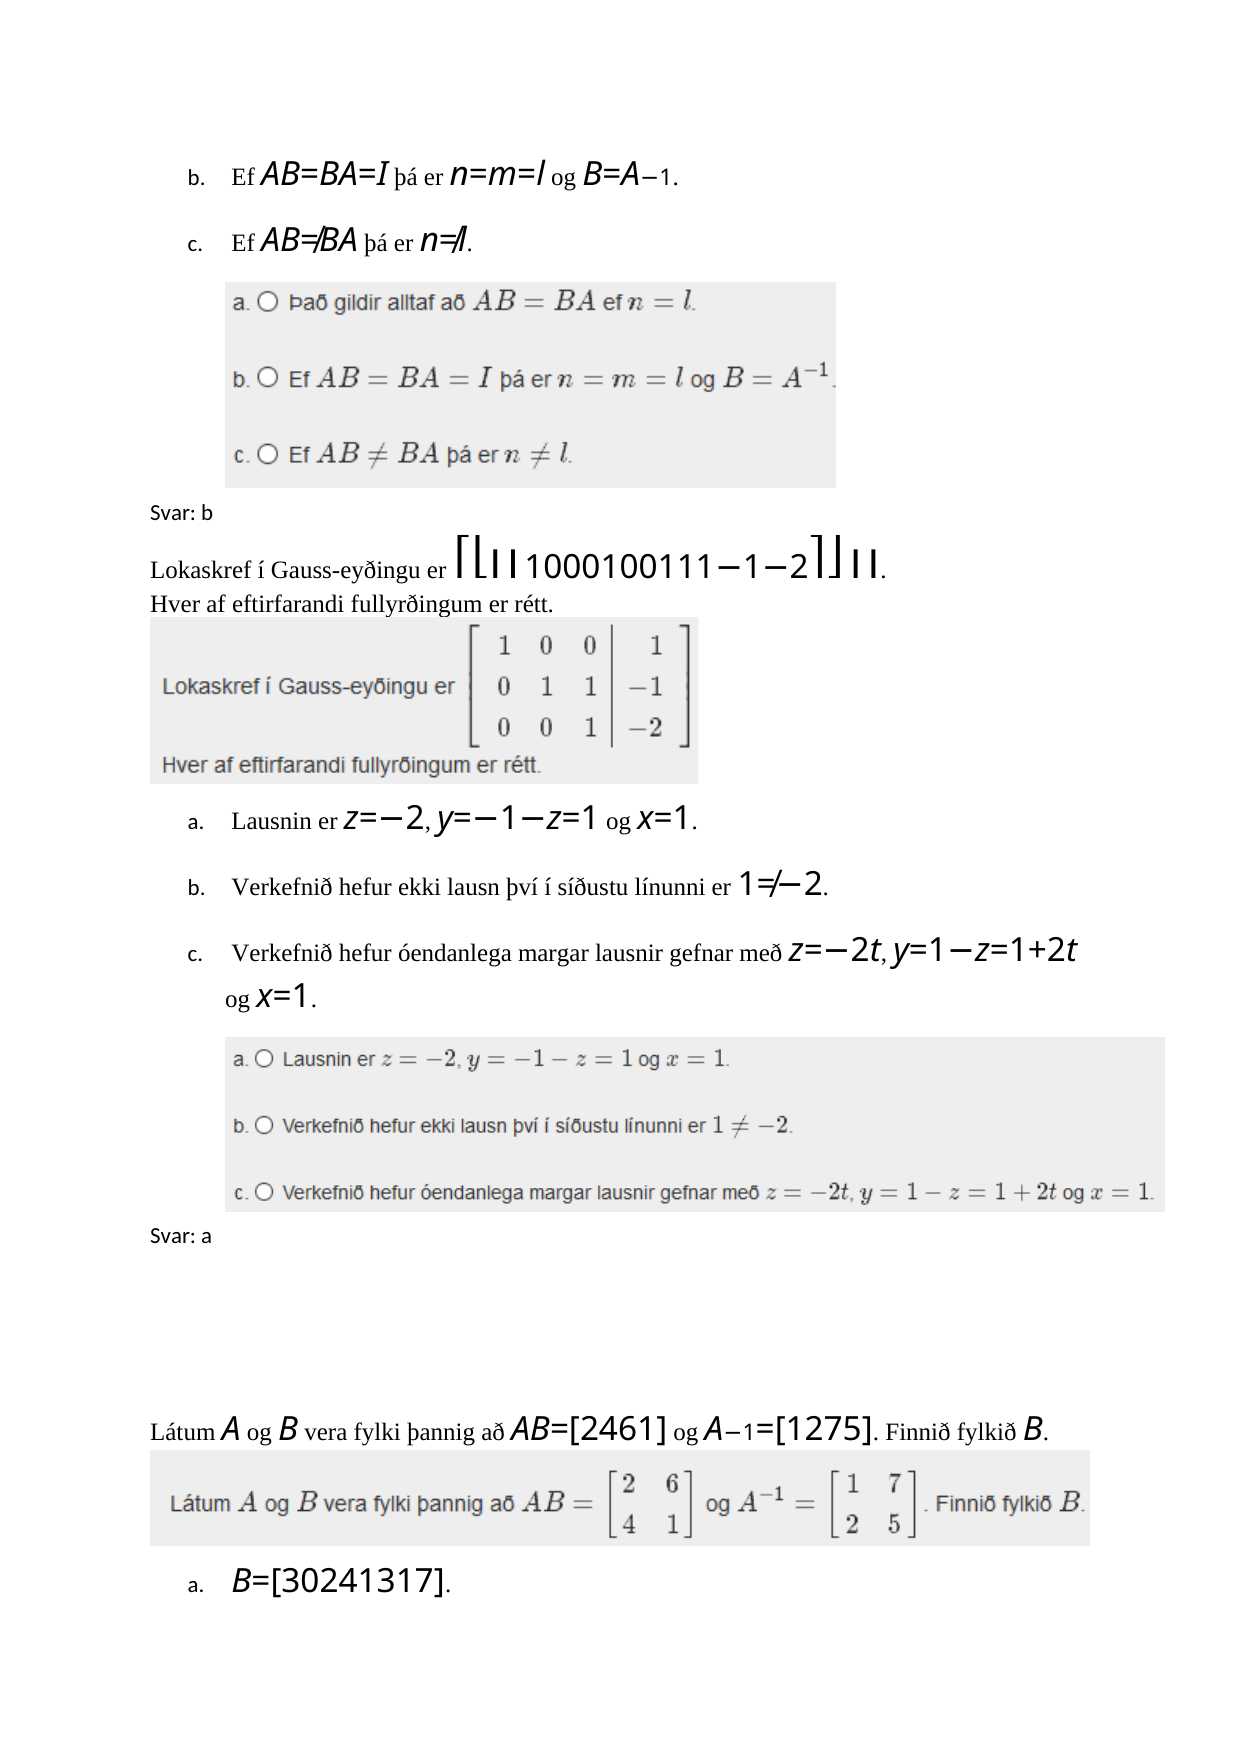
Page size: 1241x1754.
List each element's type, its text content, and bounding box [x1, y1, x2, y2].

list Ef AB=BA=I þá er n=m=l og B=A−1. [187, 150, 1090, 195]
text Lokaskref í Gauss-eyðingu er ⎡⎣⎢⎢1000100111−1−2⎤⎦⎥⎥. Hver af eftirfarandi fullyrðingum er rétt. [150, 543, 1090, 617]
text Látum A og B vera fylki þannig að AB=[2461] og A−1=[1275]. Finnið fylkið B. [150, 1404, 1090, 1450]
list B=[30241317]. [187, 1556, 1090, 1602]
list Ef AB≠BA þá er n≠l. [187, 216, 1090, 262]
text Svar: a [150, 1222, 1090, 1249]
list Verkefnið hefur ekki lausn því í síðustu línunni er 1≠−2. [187, 860, 1090, 905]
text Svar: b [150, 498, 1090, 526]
list Lausnin er z=−2, y=−1−z=1 og x=1. [187, 793, 1090, 839]
list Verkefnið hefur óendanlega margar lausnir gefnar með z=−2t, y=1−z=1+2t og x=1. [187, 926, 1090, 1017]
